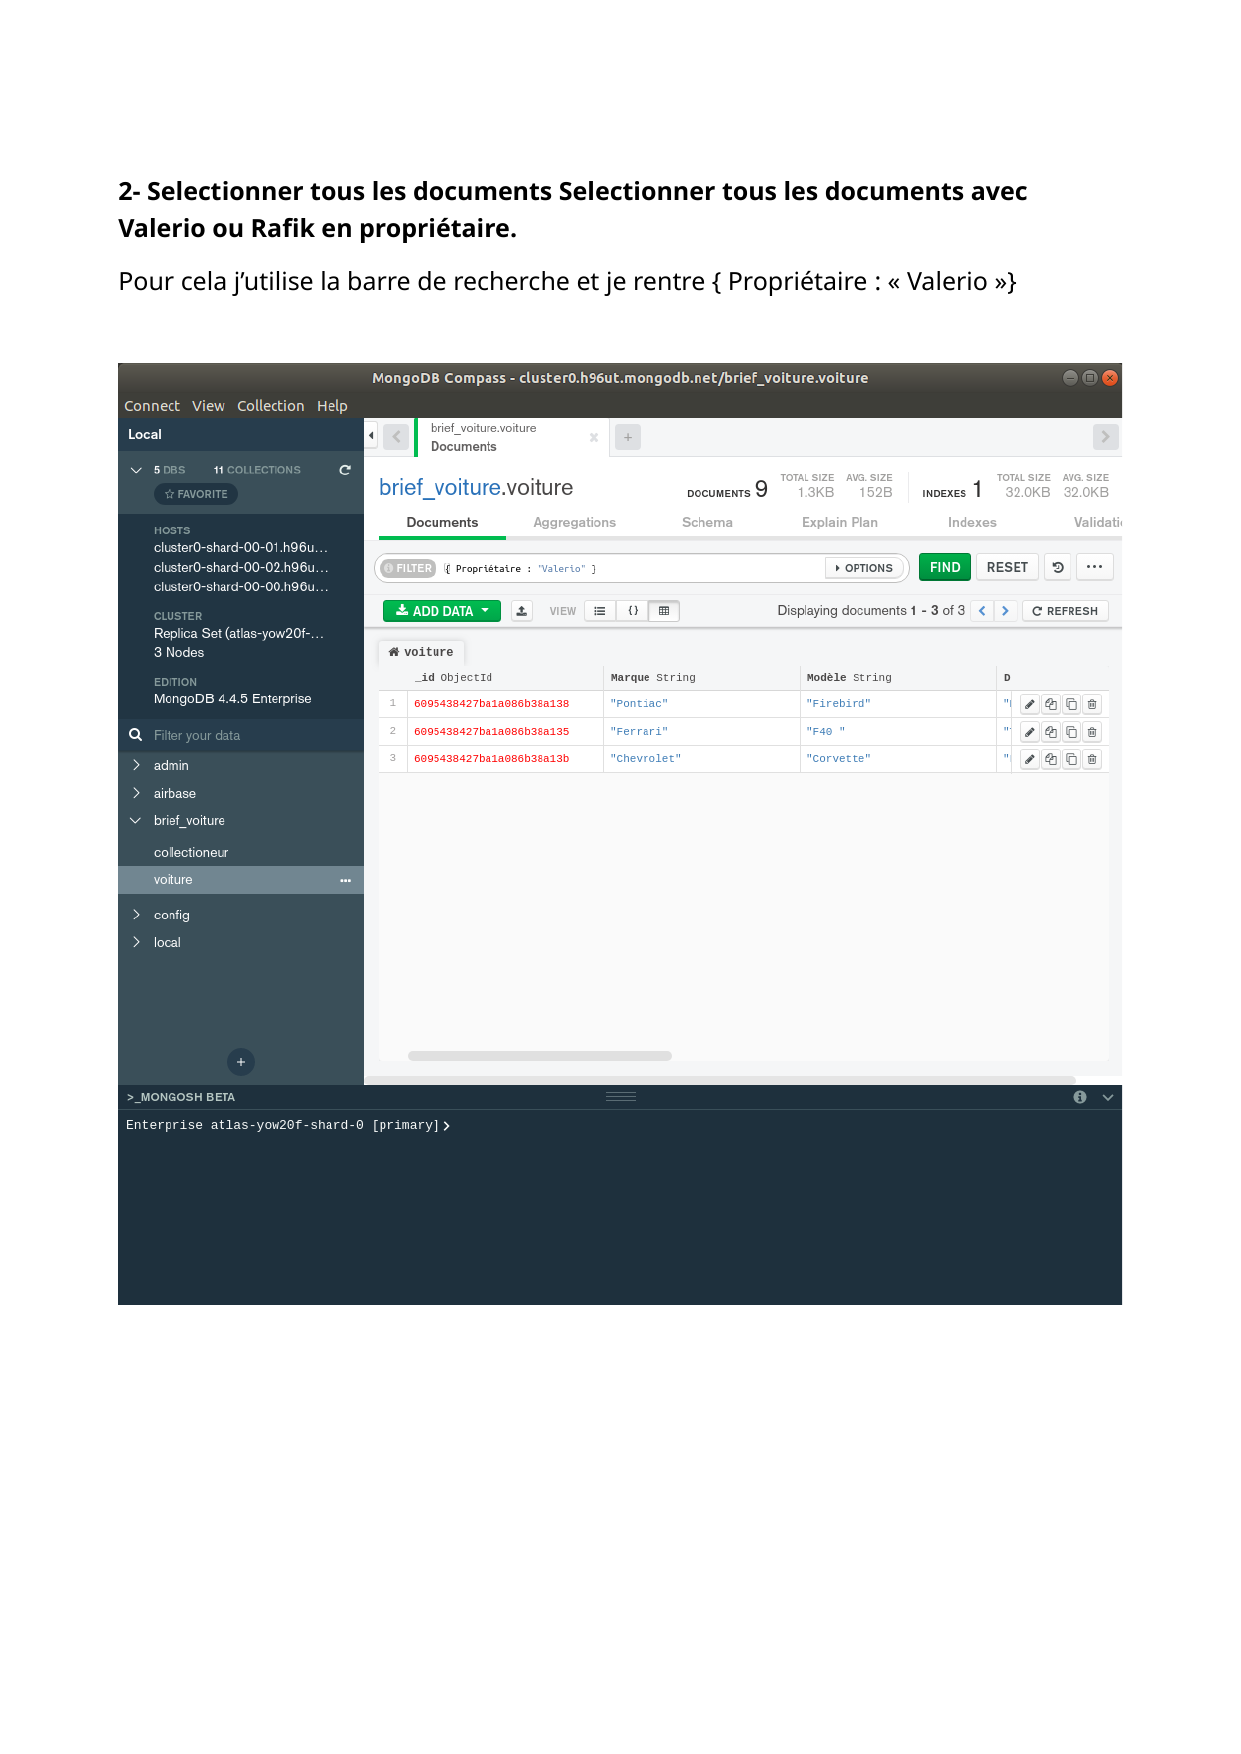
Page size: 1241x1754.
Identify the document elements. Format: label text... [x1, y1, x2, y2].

text Pour cela j’utilise la barre de recherche et je rentre { Propriétaire : « Valerio »} [118, 260, 1122, 297]
picture [118, 363, 1123, 1305]
text 2- Selectionner tous les documents Selectionner tous les documents avec Valerio ou Rafik en propriétaire. [118, 170, 1122, 245]
